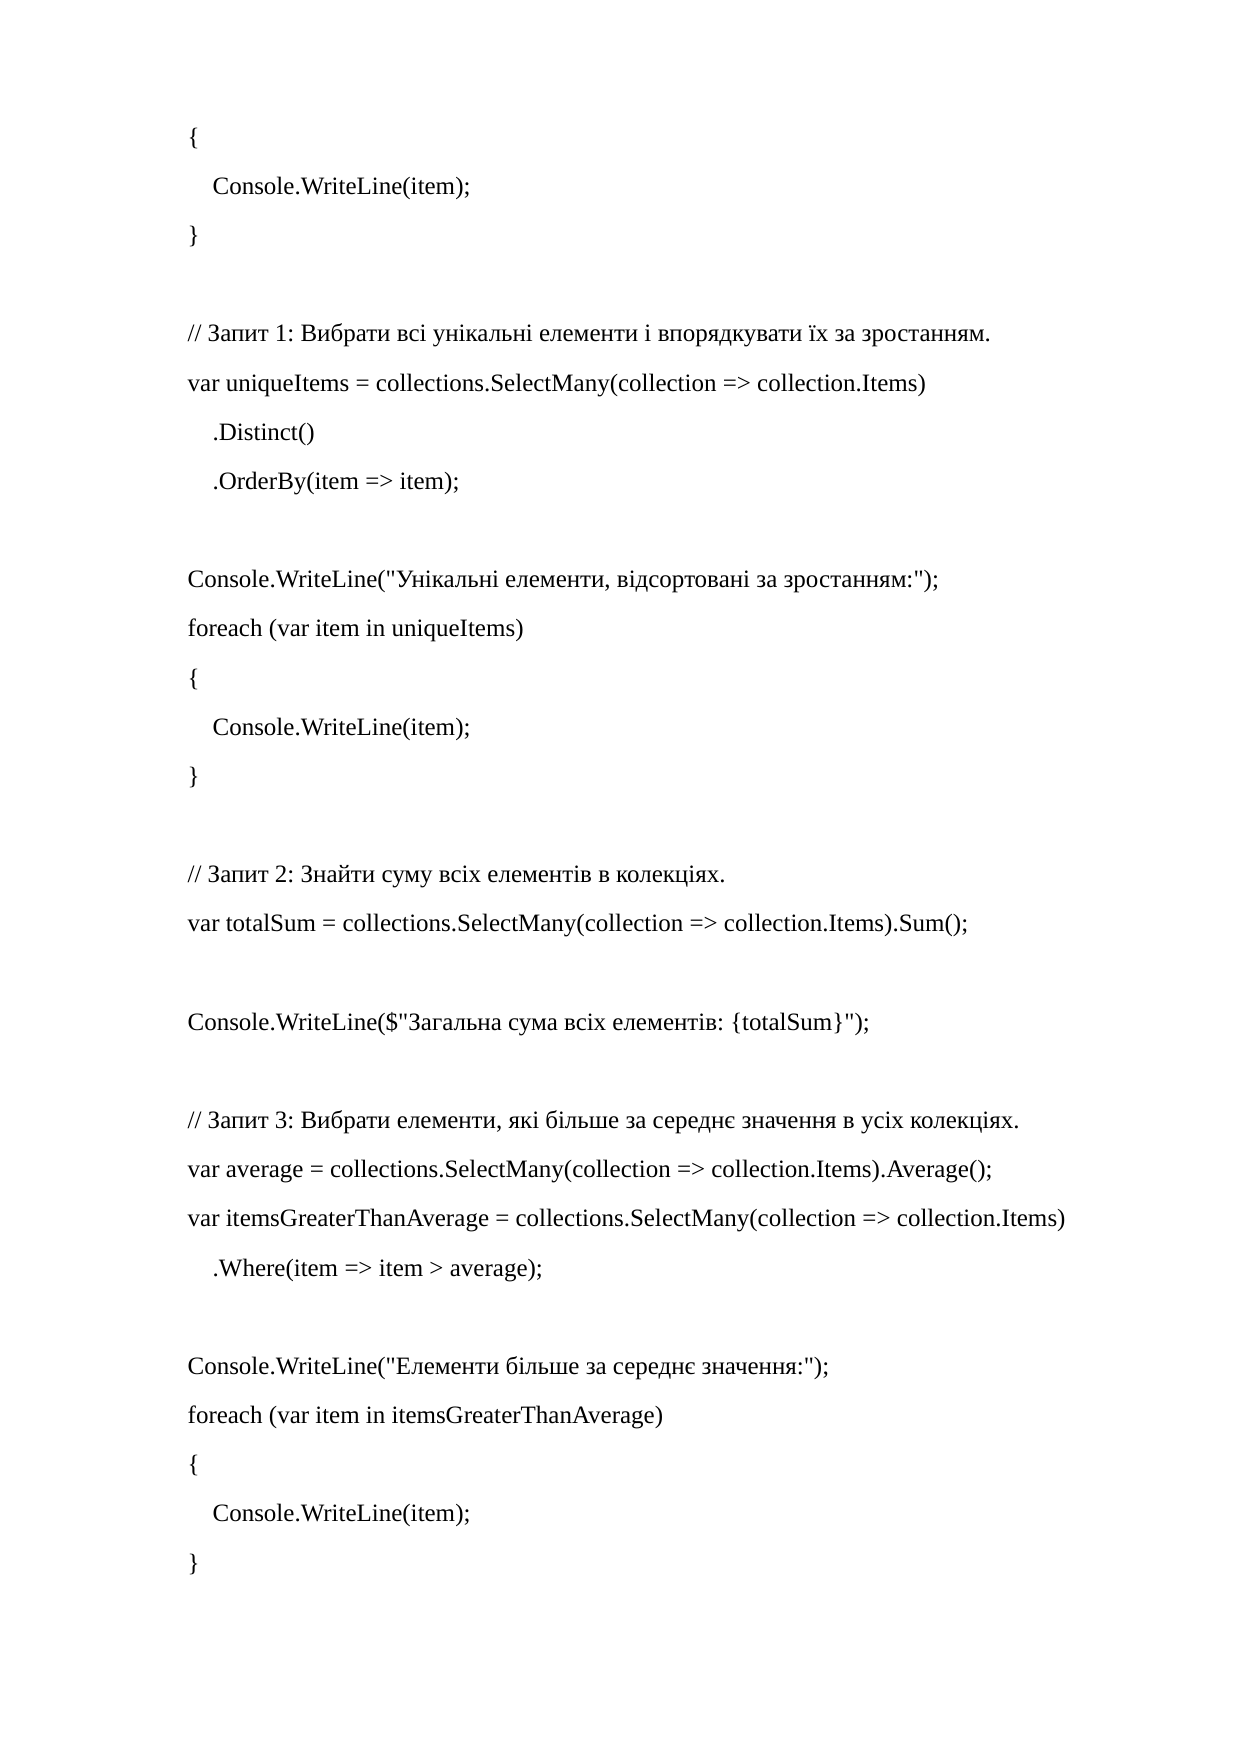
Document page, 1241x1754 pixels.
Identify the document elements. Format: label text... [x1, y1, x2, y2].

text Console.WriteLine(item); [137, 167, 1112, 200]
text // Запит 1: Вибрати всі унікальні елементи і впорядкувати їх за зростанням. [137, 315, 1112, 347]
text var uniqueItems = collections.SelectMany(collection => collection.Items) [137, 364, 1112, 396]
text Console.WriteLine(item); [137, 708, 1112, 741]
text foreach (var item in itemsGreaterThanAverage) [137, 1396, 1112, 1429]
text } [137, 1544, 1112, 1576]
text { [137, 118, 1112, 151]
text // Запит 3: Вибрати елементи, які більше за середнє значення в усіх колекціях. [137, 1101, 1112, 1134]
text Console.WriteLine(item); [137, 1495, 1112, 1527]
text var totalSum = collections.SelectMany(collection => collection.Items).Sum(); [137, 905, 1112, 937]
text var itemsGreaterThanAverage = collections.SelectMany(collection => collection.Items) [137, 1200, 1112, 1232]
text Console.WriteLine($"Загальна сума всіх елементів: {totalSum}"); [137, 1003, 1112, 1036]
text { [137, 1446, 1112, 1478]
text } [137, 757, 1112, 790]
text { [137, 659, 1112, 691]
text var average = collections.SelectMany(collection => collection.Items).Average(); [137, 1151, 1112, 1183]
text .Where(item => item > average); [137, 1249, 1112, 1281]
text Console.WriteLine("Унікальні елементи, відсортовані за зростанням:"); [137, 561, 1112, 593]
text // Запит 2: Знайти суму всіх елементів в колекціях. [137, 856, 1112, 888]
text Console.WriteLine("Елементи більше за середнє значення:"); [137, 1347, 1112, 1380]
text foreach (var item in uniqueItems) [137, 610, 1112, 642]
text .OrderBy(item => item); [137, 462, 1112, 495]
text .Distinct() [137, 413, 1112, 446]
text } [137, 216, 1112, 249]
